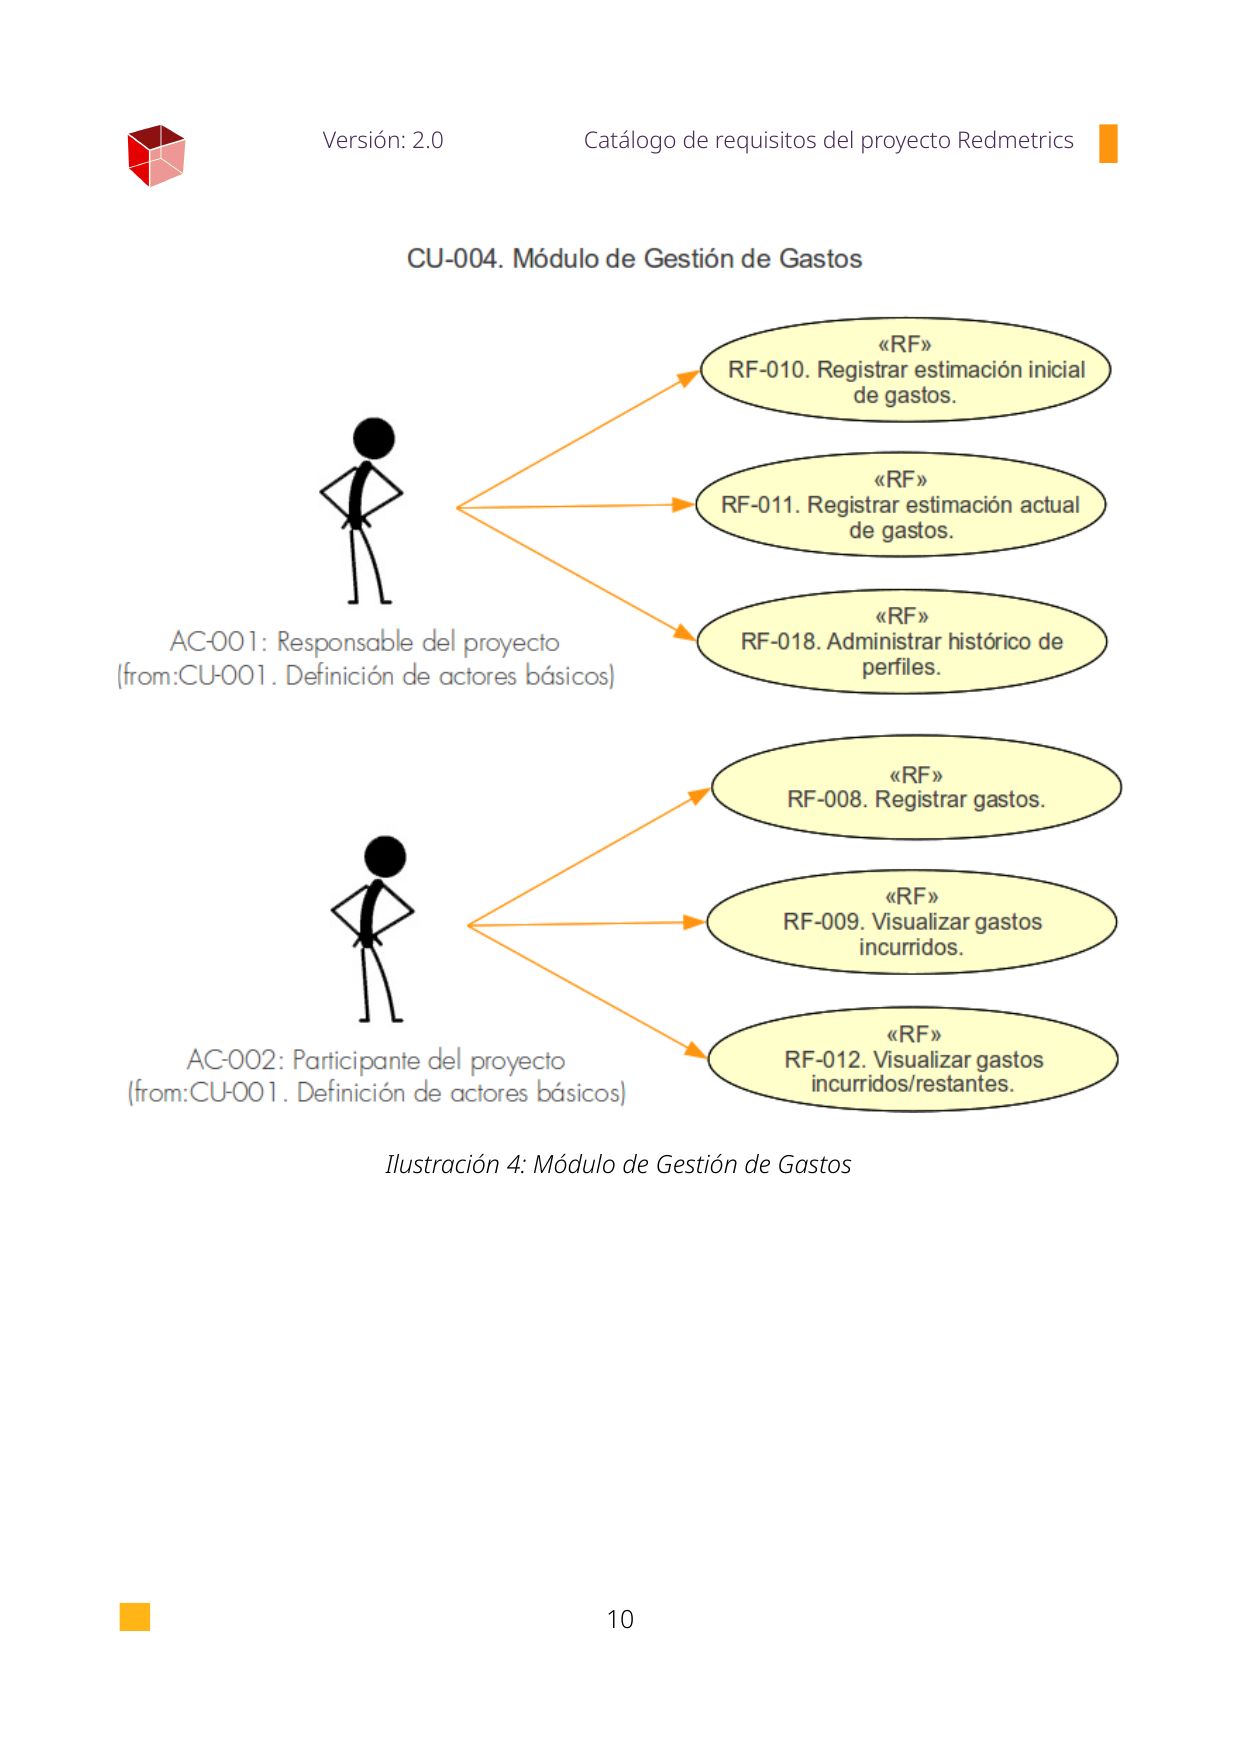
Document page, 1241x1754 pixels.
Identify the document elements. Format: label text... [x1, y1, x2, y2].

picture [118, 237, 1123, 1113]
picture [123, 123, 189, 189]
text Ilustración 4: Módulo de Gestión de Gastos [118, 1113, 1122, 1181]
